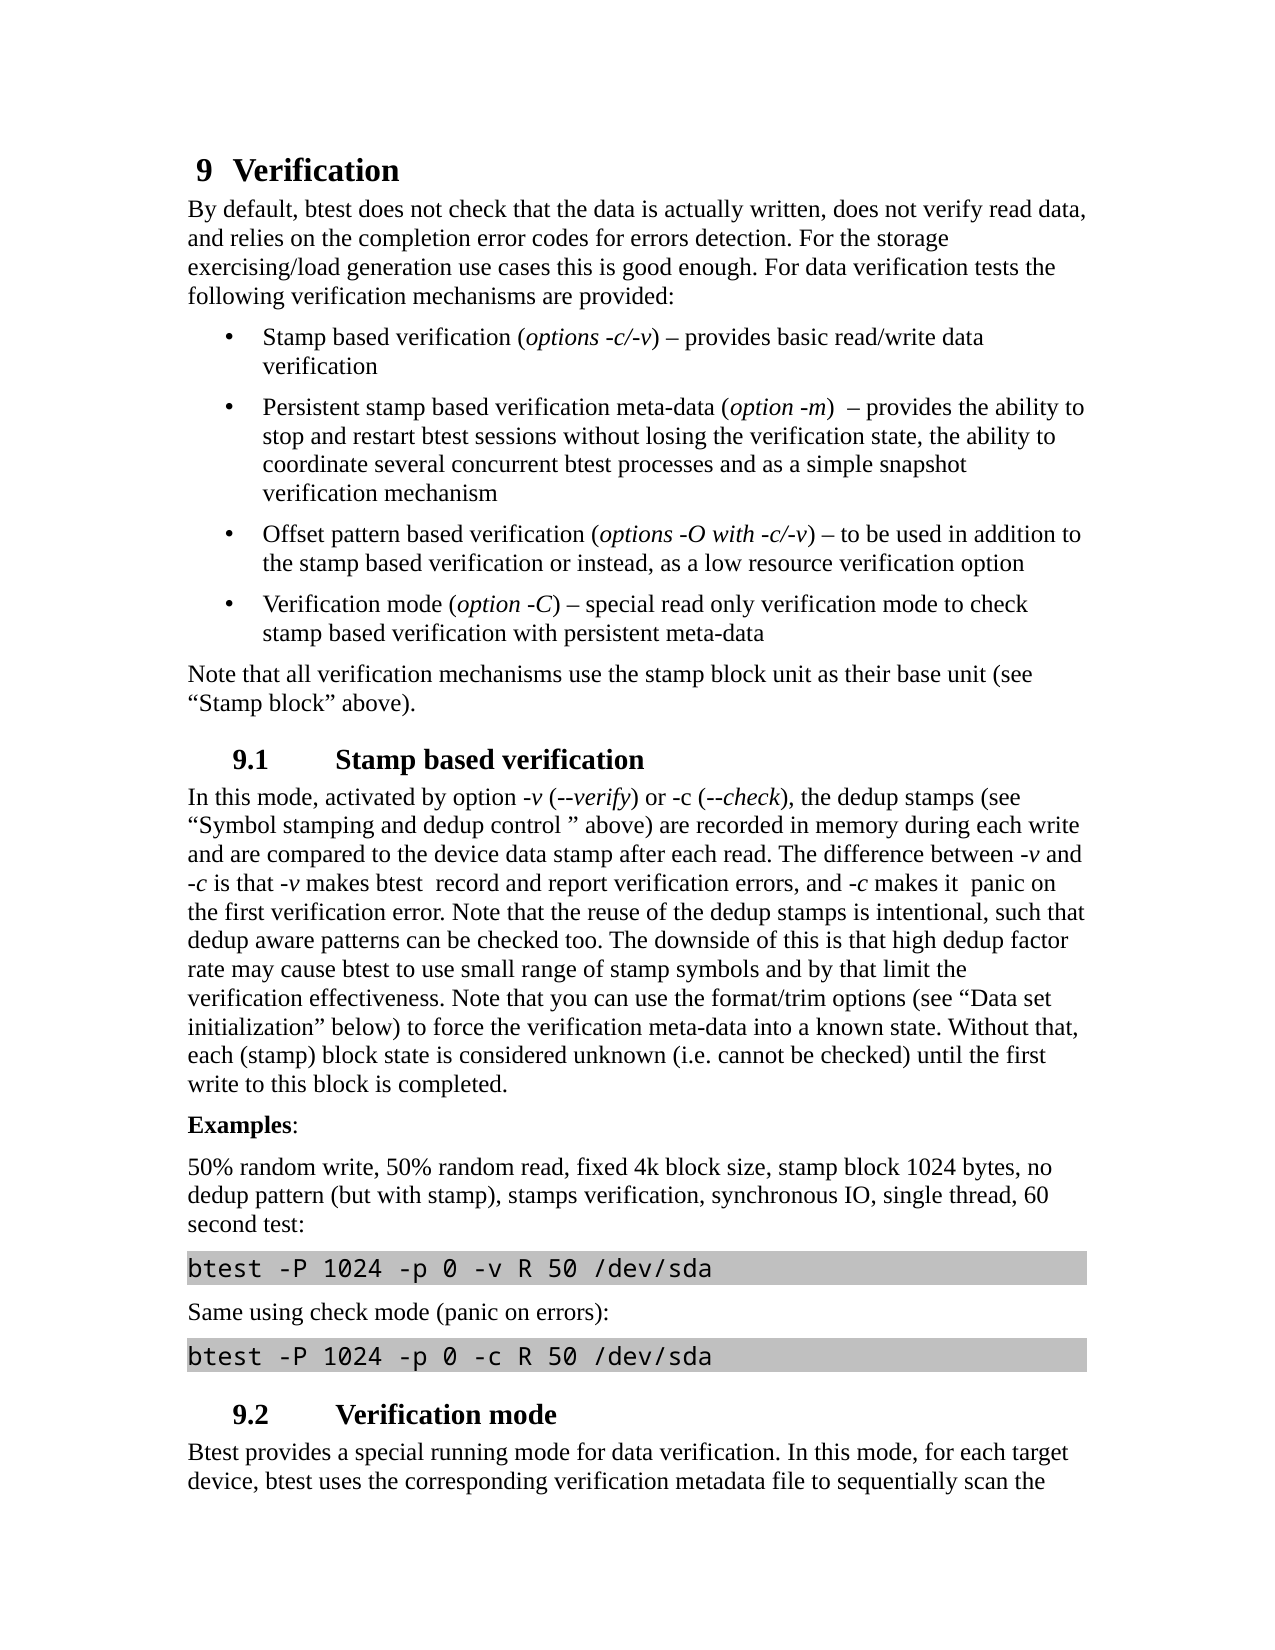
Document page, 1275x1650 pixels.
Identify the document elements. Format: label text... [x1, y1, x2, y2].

text By default, btest does not check that the data is actually written, does not verify read data, and relies on the completion error codes for errors detection. For the storage exercising/load generation use cases this is good enough. For data verification tests the following verification mechanisms are provided: [187, 194, 1087, 309]
text Same using check mode (panic on errors): [187, 1297, 1087, 1326]
text btest -P 1024 -p 0 -c R 50 /dev/sda [187, 1338, 1087, 1372]
text Examples: [187, 1111, 1087, 1139]
subtitle Verification [187, 150, 1087, 188]
text Note that all verification mechanisms use the stamp block unit as their base unit (see “Stamp block” above). [187, 659, 1087, 717]
text In this mode, activated by option -v (--verify) or -c (--check), the dedup stamps (see “Symbol stamping and dedup control ” above) are recorded in memory during each write and are compared to the device data stamp after each read. The difference between -v and -c is that -v makes btest record and report verification errors, and -c makes it panic on the first verification error. Note that the reuse of the dedup stamps is intentional, such that dedup aware patterns can be checked too. The downside of this is that high dedup factor rate may cause btest to use small range of stamp symbols and by that limit the verification effectiveness. Note that you can use the format/trim options (see “Data set initialization” below) to force the verification meta-data into a known state. Without that, each (stamp) block state is considered unknown (i.e. cannot be checked) until the first write to this block is completed. [187, 782, 1087, 1098]
text Btest provides a special running mode for data verification. In this mode, for each target device, btest uses the corresponding verification metadata file to sequentially scan the [187, 1437, 1087, 1495]
list Stamp based verification (options -c/-v) – provides basic read/write data verification [225, 322, 1087, 379]
text btest -P 1024 -p 0 -v R 50 /dev/sda [187, 1251, 1087, 1285]
text 50% random write, 50% random read, fixed 4k block size, stamp block 1024 bytes, no dedup pattern (but with stamp), stamps verification, synchronous IO, single thread, 60 second test: [187, 1152, 1087, 1238]
subtitle Stamp based verification [225, 742, 1087, 776]
list Offset pattern based verification (options -O with -c/-v) – to be used in addition to the stamp based verification or instead, as a low resource verification option [225, 519, 1087, 577]
list Persistent stamp based verification meta-data (option -m) – provides the ability to stop and restart btest sessions without losing the verification state, the ability to coordinate several concurrent btest processes and as a simple snapshot verification mechanism [225, 392, 1087, 507]
subtitle Verification mode [225, 1397, 1087, 1431]
list Verification mode (option -C) – special read only verification mode to check stamp based verification with persistent meta-data [225, 589, 1087, 647]
